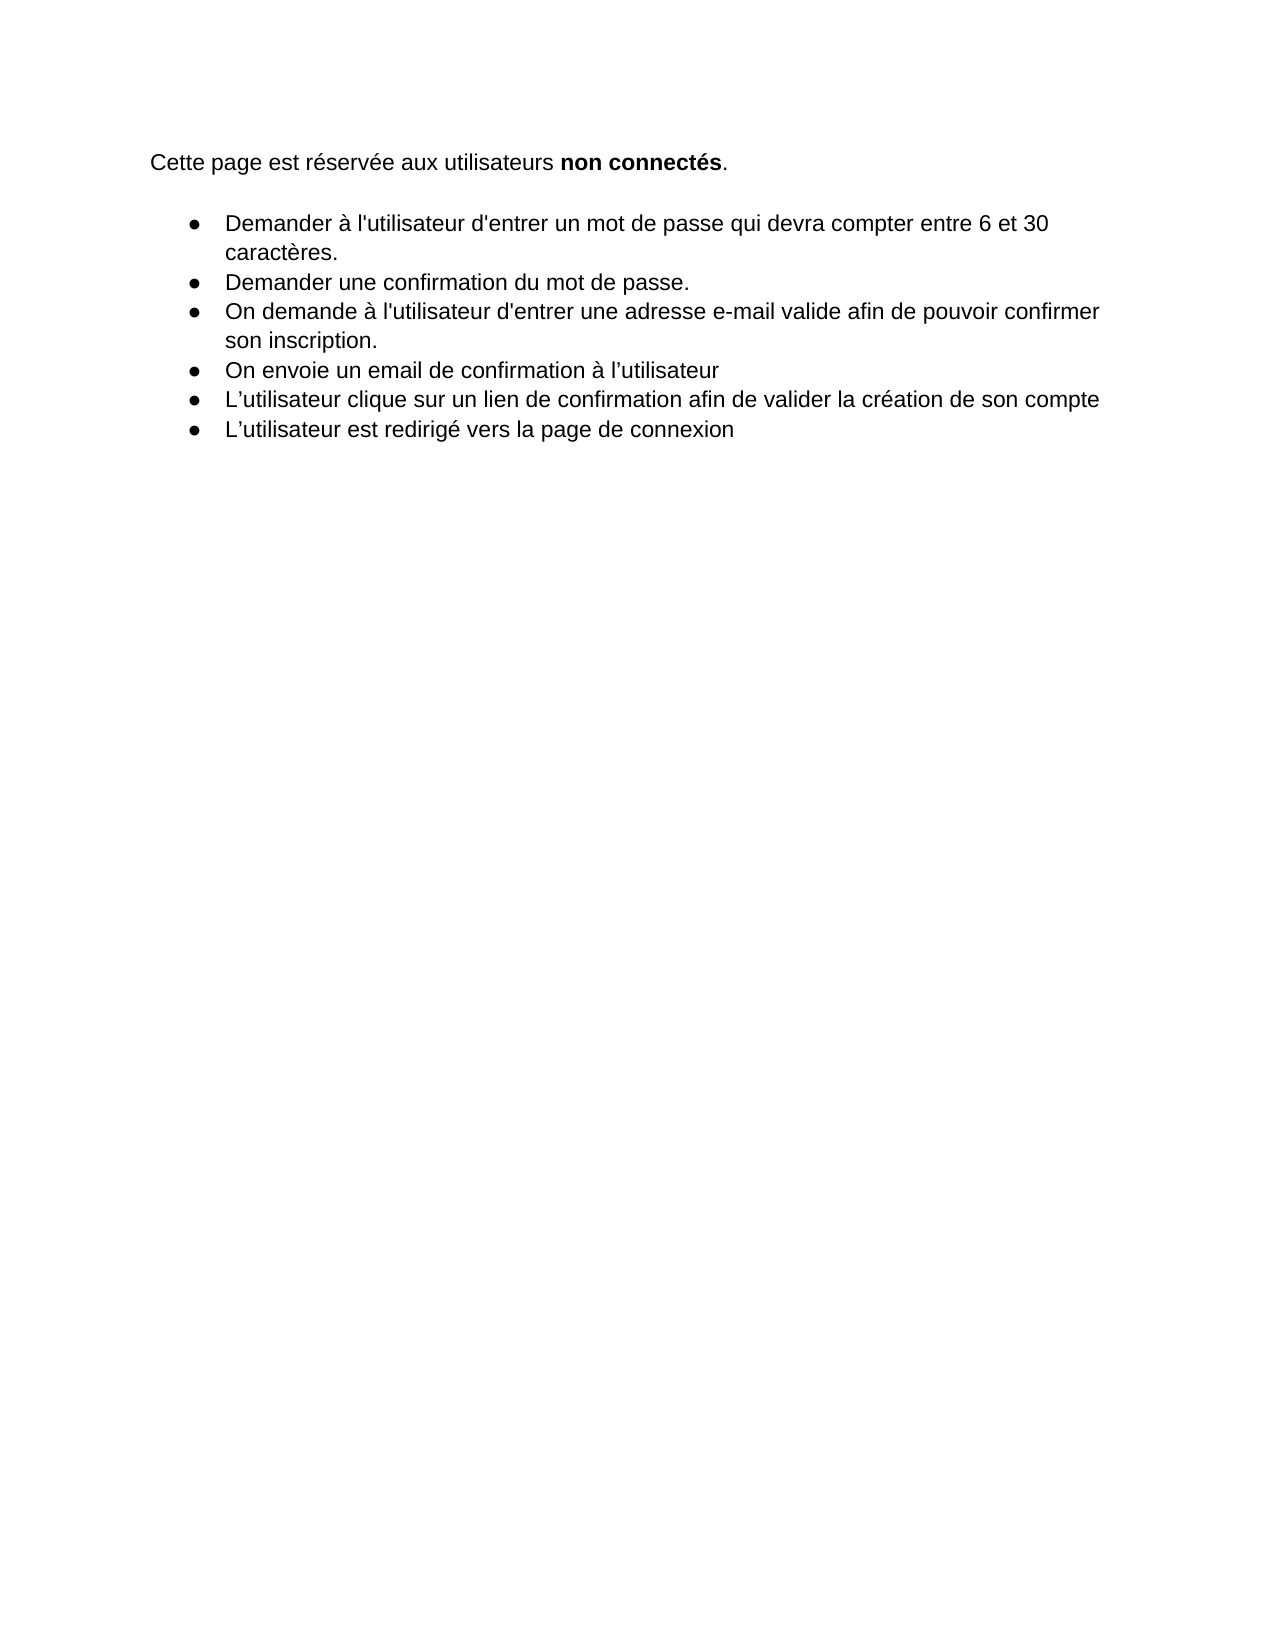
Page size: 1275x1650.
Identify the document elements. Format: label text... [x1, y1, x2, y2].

text Cette page est réservée aux utilisateurs non connectés. [150, 150, 1125, 176]
list On demande à l'utilisateur d'entrer une adresse e-mail valide afin de pouvoir confirmer son inscription. [187, 299, 1125, 354]
list On envoie un email de confirmation à l’utilisateur [187, 357, 1125, 383]
list Demander à l'utilisateur d'entrer un mot de passe qui devra compter entre 6 et 30 caractères. [187, 211, 1125, 266]
list L’utilisateur est redirigé vers la page de connexion [201, 416, 1125, 442]
list Demander une confirmation du mot de passe. [201, 269, 1125, 295]
list L’utilisateur clique sur un lien de confirmation afin de valider la création de son compte [201, 387, 1125, 412]
